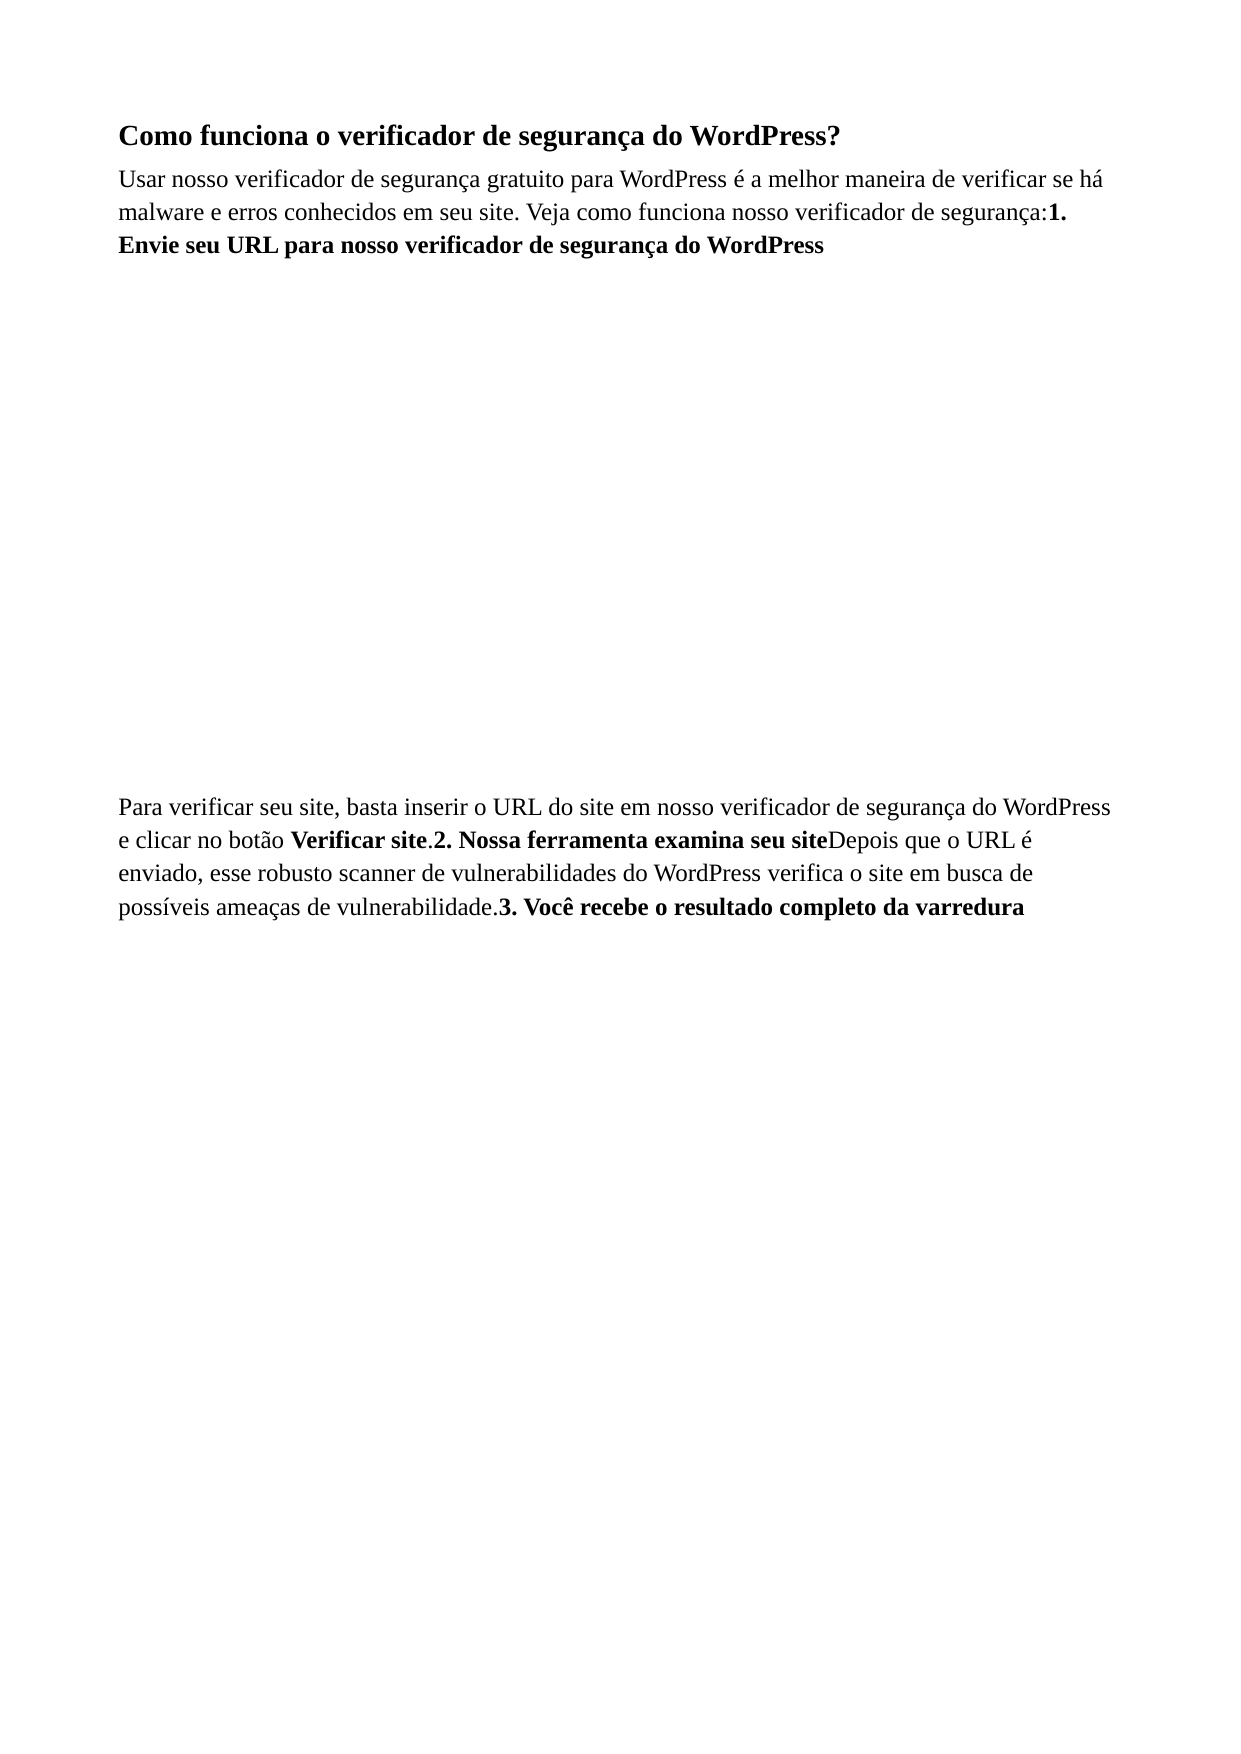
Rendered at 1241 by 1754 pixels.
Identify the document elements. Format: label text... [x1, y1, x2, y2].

text Usar nosso verificador de segurança gratuito para WordPress é a melhor maneira de verificar se há malware e erros conhecidos em seu site. Veja como funciona nosso verificador de segurança:1. Envie seu URL para nosso verificador de segurança do WordPressPara verificar seu site, basta inserir o URL do site em nosso verificador de segurança do WordPress e clicar no botão Verificar site.2. Nossa ferramenta examina seu siteDepois que o URL é enviado, esse robusto scanner de vulnerabilidades do WordPress verifica o site em busca de possíveis ameaças de vulnerabilidade.3. Você recebe o resultado completo da varredura [118, 164, 1122, 920]
subtitle Como funciona o verificador de segurança do WordPress? [118, 118, 1122, 152]
